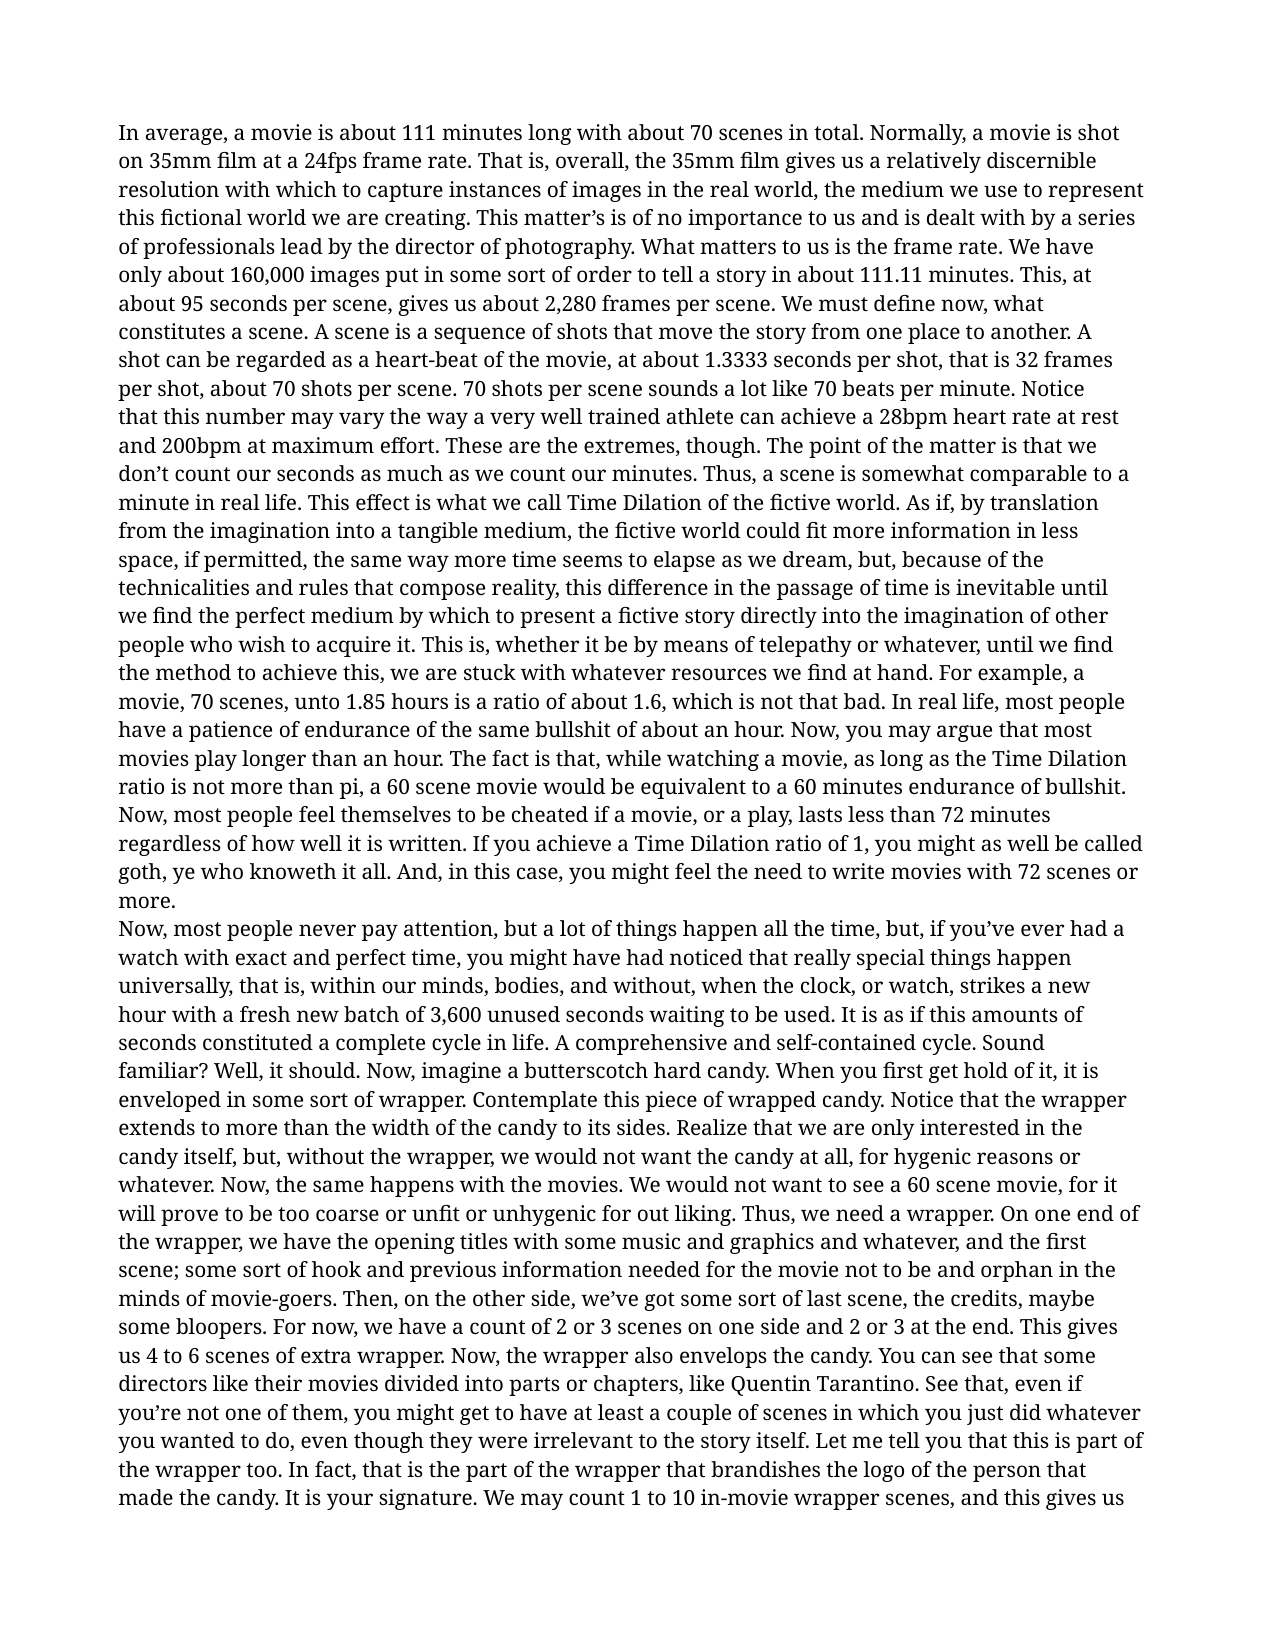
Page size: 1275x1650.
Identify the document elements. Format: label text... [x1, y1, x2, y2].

text more. [118, 886, 1157, 914]
text space, if permitted, the same way more time seems to elapse as we dream, but, because of the [118, 545, 1157, 573]
text the wrapper, we have the opening titles with some music and graphics and whatever, and the first [118, 1227, 1157, 1256]
text minute in real life. This effect is what we call Time Dilation of the fictive world. As if, by translation [118, 488, 1157, 516]
text you’re not one of them, you might get to have at least a couple of scenes in which you just did whatever [118, 1398, 1157, 1426]
text the method to achieve this, we are stuck with whatever resources we find at hand. For example, a [118, 658, 1157, 687]
text have a patience of endurance of the same bullshit of about an hour. Now, you may argue that most [118, 715, 1157, 744]
text scene; some sort of hook and previous information needed for the movie not to be and orphan in the [118, 1256, 1157, 1284]
text constitutes a scene. A scene is a sequence of shots that move the story from one place to another. A [118, 317, 1157, 346]
text directors like their movies divided into parts or chapters, like Quentin Tarantino. See that, even if [118, 1369, 1157, 1398]
text In average, a movie is about 111 minutes long with about 70 scenes in total. Normally, a movie is shot [118, 118, 1157, 147]
text extends to more than the width of the candy to its sides. Realize that we are only interested in the [118, 1113, 1157, 1142]
text and 200bpm at maximum effort. These are the extremes, though. The point of the matter is that we [118, 431, 1157, 459]
text movie, 70 scenes, unto 1.85 hours is a ratio of about 1.6, which is not that bad. In real life, most people [118, 687, 1157, 715]
text us 4 to 6 scenes of extra wrapper. Now, the wrapper also envelops the candy. You can see that some [118, 1341, 1157, 1369]
text don’t count our seconds as much as we count our minutes. Thus, a scene is somewhat comparable to a [118, 459, 1157, 488]
text you wanted to do, even though they were irrelevant to the story itself. Let me tell you that this is part of [118, 1426, 1157, 1455]
text we find the perfect medium by which to present a fictive story directly into the imagination of other [118, 602, 1157, 630]
text made the candy. It is your signature. We may count 1 to 10 in-movie wrapper scenes, and this gives us [118, 1483, 1157, 1512]
text hour with a fresh new batch of 3,600 unused seconds waiting to be used. It is as if this amounts of [118, 1000, 1157, 1028]
text watch with exact and perfect time, you might have had noticed that really special things happen [118, 943, 1157, 971]
text regardless of how well it is written. If you achieve a Time Dilation ratio of 1, you might as well be called [118, 829, 1157, 857]
text the wrapper too. In fact, that is the part of the wrapper that brandishes the logo of the person that [118, 1455, 1157, 1483]
text on 35mm film at a 24fps frame rate. That is, overall, the 35mm film gives us a relatively discernible [118, 147, 1157, 175]
text universally, that is, within our minds, bodies, and without, when the clock, or watch, strikes a new [118, 971, 1157, 1000]
text Now, most people never pay attention, but a lot of things happen all the time, but, if you’ve ever had a [118, 914, 1157, 943]
text from the imagination into a tangible medium, the fictive world could fit more information in less [118, 516, 1157, 545]
text shot can be regarded as a heart-beat of the movie, at about 1.3333 seconds per shot, that is 32 frames [118, 346, 1157, 374]
text only about 160,000 images put in some sort of order to tell a story in about 111.11 minutes. This, at [118, 260, 1157, 289]
text seconds constituted a complete cycle in life. A comprehensive and self-contained cycle. Sound [118, 1028, 1157, 1057]
text this fictional world we are creating. This matter’s is of no importance to us and is dealt with by a series [118, 203, 1157, 232]
text ratio is not more than pi, a 60 scene movie would be equivalent to a 60 minutes endurance of bullshit. [118, 772, 1157, 801]
text technicalities and rules that compose reality, this difference in the passage of time is inevitable until [118, 573, 1157, 602]
text people who wish to acquire it. This is, whether it be by means of telepathy or whatever, until we find [118, 630, 1157, 658]
text about 95 seconds per scene, gives us about 2,280 frames per scene. We must define now, what [118, 289, 1157, 317]
text candy itself, but, without the wrapper, we would not want the candy at all, for hygenic reasons or [118, 1142, 1157, 1170]
text of professionals lead by the director of photography. What matters to us is the frame rate. We have [118, 232, 1157, 260]
text will prove to be too coarse or unfit or unhygenic for out liking. Thus, we need a wrapper. On one end of [118, 1199, 1157, 1227]
text familiar? Well, it should. Now, imagine a butterscotch hard candy. When you first get hold of it, it is [118, 1057, 1157, 1085]
text that this number may vary the way a very well trained athlete can achieve a 28bpm heart rate at rest [118, 402, 1157, 431]
text some bloopers. For now, we have a count of 2 or 3 scenes on one side and 2 or 3 at the end. This gives [118, 1312, 1157, 1341]
text per shot, about 70 shots per scene. 70 shots per scene sounds a lot like 70 beats per minute. Notice [118, 374, 1157, 402]
text goth, ye who knoweth it all. And, in this case, you might feel the need to write movies with 72 scenes or [118, 857, 1157, 886]
text whatever. Now, the same happens with the movies. We would not want to see a 60 scene movie, for it [118, 1170, 1157, 1199]
text enveloped in some sort of wrapper. Contemplate this piece of wrapped candy. Notice that the wrapper [118, 1085, 1157, 1113]
text Now, most people feel themselves to be cheated if a movie, or a play, lasts less than 72 minutes [118, 801, 1157, 829]
text movies play longer than an hour. The fact is that, while watching a movie, as long as the Time Dilation [118, 744, 1157, 772]
text minds of movie-goers. Then, on the other side, we’ve got some sort of last scene, the credits, maybe [118, 1284, 1157, 1312]
text resolution with which to capture instances of images in the real world, the medium we use to represent [118, 175, 1157, 203]
